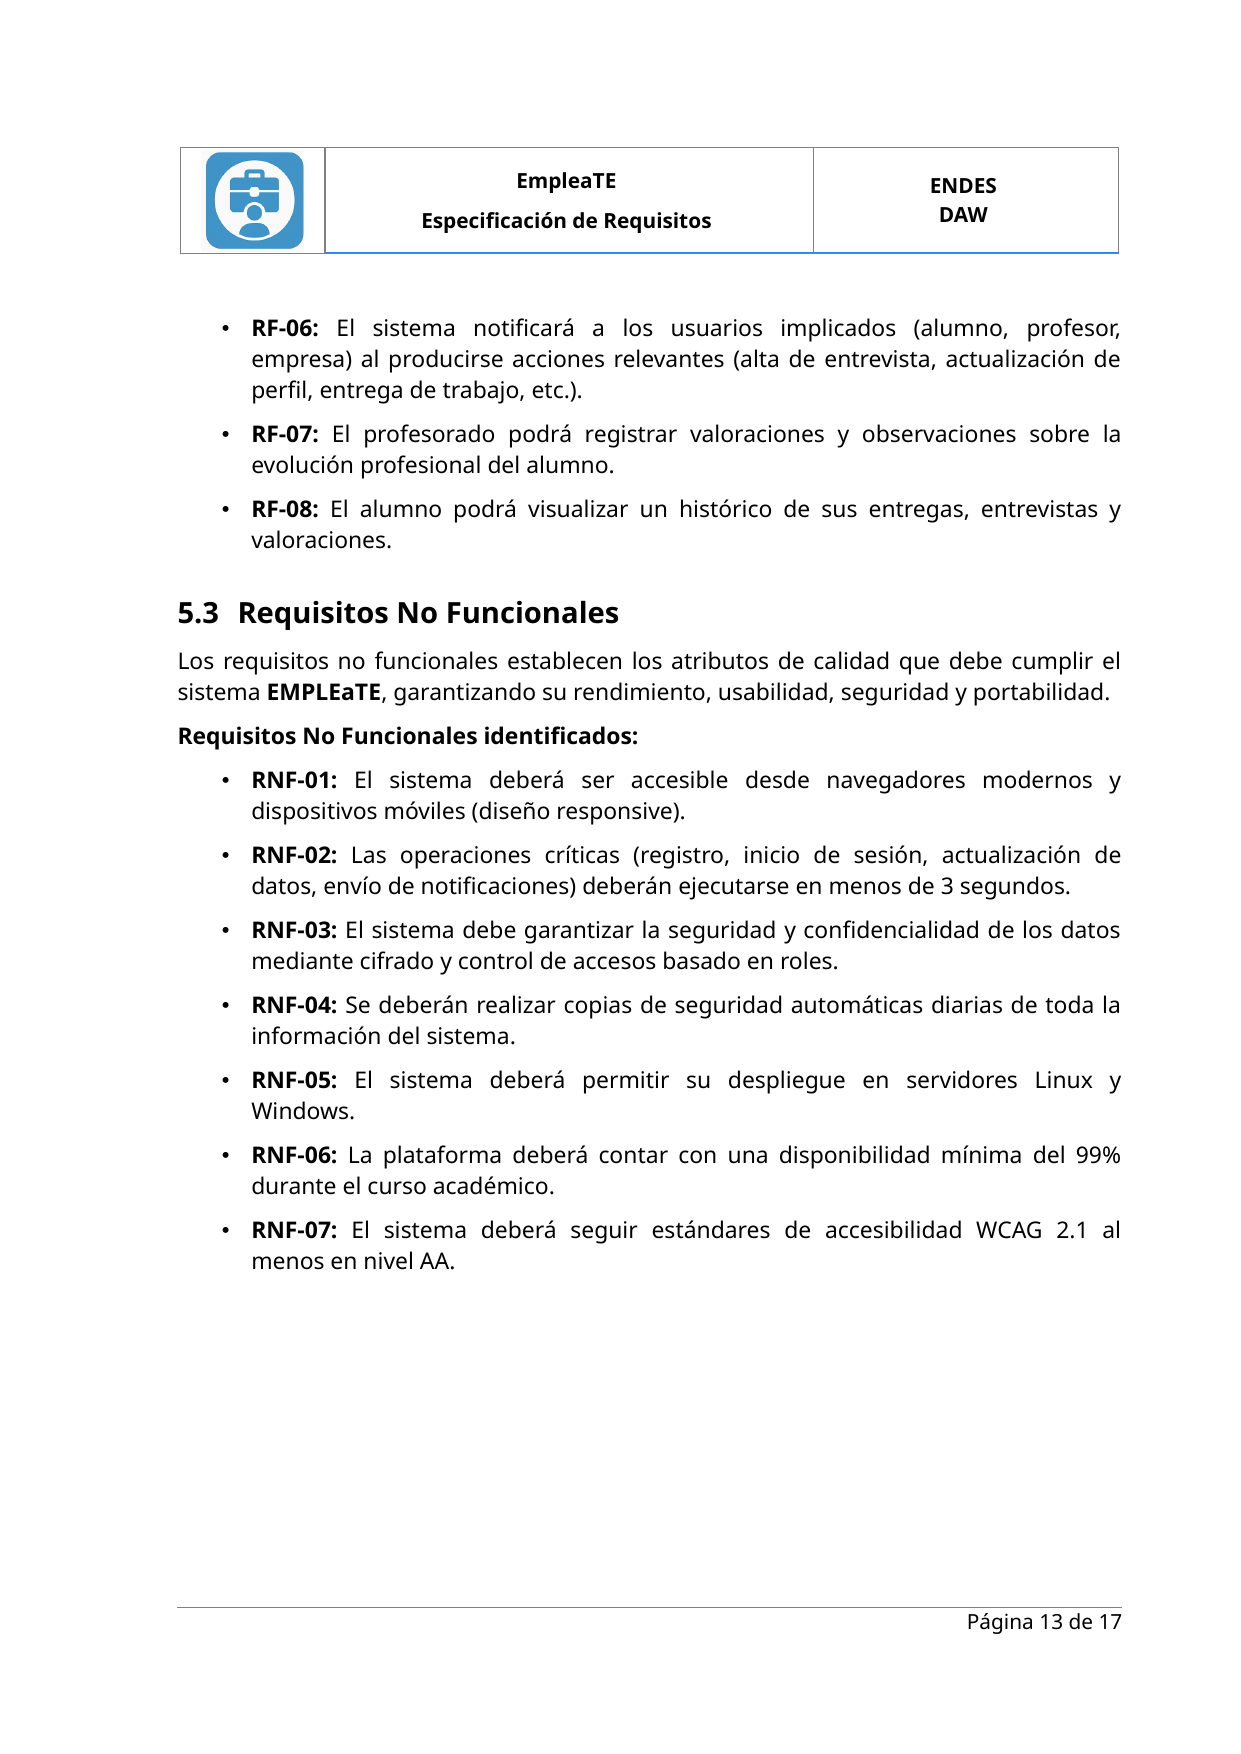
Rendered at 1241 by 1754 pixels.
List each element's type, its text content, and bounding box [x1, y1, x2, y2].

picture [201, 150, 304, 252]
list RNF-03: El sistema debe garantizar la seguridad y confidencialidad de los datos mediante cifrado y control de accesos basado en roles. [222, 914, 1122, 976]
list RNF-06: La plataforma deberá contar con una disponibilidad mínima del 99% durante el curso académico. [222, 1139, 1122, 1201]
list RNF-01: El sistema deberá ser accesible desde navegadores modernos y dispositivos móviles (diseño responsive). [222, 764, 1122, 826]
list RNF-07: El sistema deberá seguir estándares de accesibilidad WCAG 2.1 al menos en nivel AA. [222, 1214, 1122, 1276]
list RNF-02: Las operaciones críticas (registro, inicio de sesión, actualización de datos, envío de notificaciones) deberán ejecutarse en menos de 3 segundos. [222, 839, 1122, 901]
text Los requisitos no funcionales establecen los atributos de calidad que debe cumplir el sistema EMPLEaTE, garantizando su rendimiento, usabilidad, seguridad y portabilidad. [177, 645, 1122, 707]
list RNF-05: El sistema deberá permitir su despliegue en servidores Linux y Windows. [222, 1064, 1122, 1126]
list RF-07: El profesorado podrá registrar valoraciones y observaciones sobre la evolución profesional del alumno. [222, 418, 1122, 480]
subtitle Requisitos No Funcionales [177, 593, 1122, 632]
text Requisitos No Funcionales identificados: [177, 720, 1122, 751]
list RF-08: El alumno podrá visualizar un histórico de sus entregas, entrevistas y valoraciones. [222, 493, 1122, 555]
list RNF-04: Se deberán realizar copias de seguridad automáticas diarias de toda la información del sistema. [222, 989, 1122, 1051]
list RF-06: El sistema notificará a los usuarios implicados (alumno, profesor, empresa) al producirse acciones relevantes (alta de entrevista, actualización de perfil, entrega de trabajo, etc.). [222, 311, 1122, 405]
